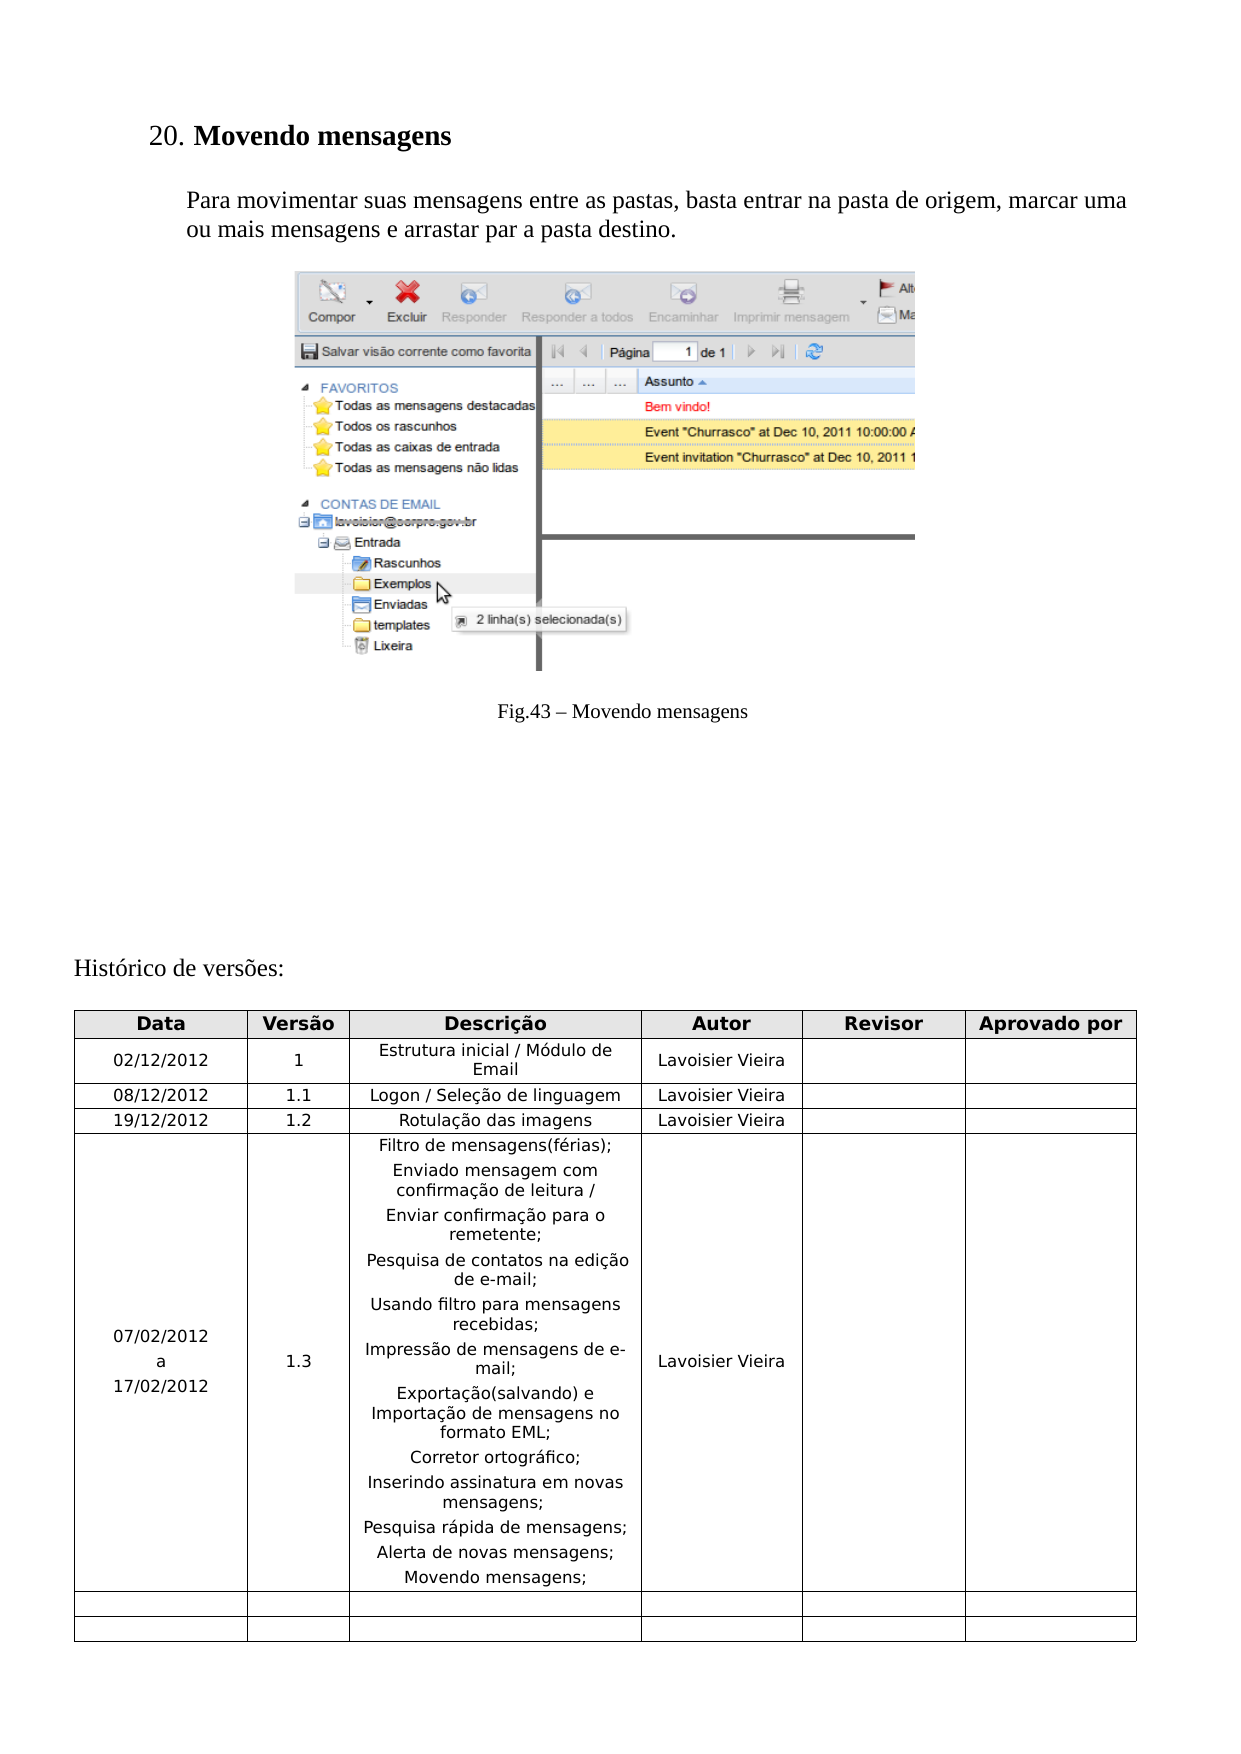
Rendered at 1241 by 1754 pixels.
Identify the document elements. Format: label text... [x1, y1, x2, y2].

table_cell [803, 1039, 965, 1082]
table_cell [966, 1134, 1136, 1591]
table_cell [75, 1617, 247, 1641]
text Histórico de versões: [73, 953, 1136, 982]
table_cell 1.3 [248, 1134, 349, 1591]
table_cell Lavoisier Vieira [642, 1134, 802, 1591]
table_cell [966, 1039, 1136, 1082]
table_cell [803, 1134, 965, 1591]
table_cell Lavoisier Vieira [642, 1084, 802, 1108]
table_cell Filtro de mensagens(férias); Enviado mensagem com confirmação de leitura / Enviar confirmação para o remetente; Pesquisa de contatos na edição de e-mail; Usando filtro para mensagens recebidas; Impressão de mensagens de e-mail; Exportação(salvando) e Importação de mensagens no formato EML; Corretor ortográfico; Inserindo assinatura em novas mensagens; Pesquisa rápida de mensagens; Alerta de novas mensagens; Movendo mensagens; [350, 1134, 641, 1591]
table_cell 1 [248, 1039, 349, 1082]
table_cell [642, 1617, 802, 1641]
table_cell 1.2 [248, 1109, 349, 1133]
table_cell [75, 1592, 247, 1616]
table_cell [803, 1084, 965, 1108]
table_header Autor [642, 1011, 802, 1038]
table_cell [803, 1592, 965, 1616]
table_cell [248, 1592, 349, 1616]
table_header Versão [248, 1011, 349, 1038]
table_cell 07/02/2012 a 17/02/2012 [75, 1134, 247, 1591]
list Fig.43 – Movendo mensagens [72, 699, 1136, 723]
table_cell [350, 1592, 641, 1616]
table_cell Estrutura inicial / Módulo de Email [350, 1039, 641, 1082]
table_cell [966, 1592, 1136, 1616]
table_cell 08/12/2012 [75, 1084, 247, 1108]
table_cell [803, 1617, 965, 1641]
table_cell Rotulação das imagens [350, 1109, 641, 1133]
table_cell [966, 1617, 1136, 1641]
table_cell Logon / Seleção de linguagem [350, 1084, 641, 1108]
picture [294, 271, 915, 671]
table_cell [350, 1617, 641, 1641]
table_header Revisor [803, 1011, 965, 1038]
table_header Data [75, 1011, 247, 1038]
table_header Descrição [350, 1011, 641, 1038]
list Movendo mensagens [148, 118, 1136, 152]
table_cell [966, 1084, 1136, 1108]
list Para movimentar suas mensagens entre as pastas, basta entrar na pasta de origem, marcar uma ou mais mensagens e arrastar par a pasta destino. [148, 185, 1136, 243]
table_cell Lavoisier Vieira [642, 1039, 802, 1082]
table_cell [642, 1592, 802, 1616]
table_cell [966, 1109, 1136, 1133]
table_cell 02/12/2012 [75, 1039, 247, 1082]
table_cell Lavoisier Vieira [642, 1109, 802, 1133]
table_header Aprovado por [966, 1011, 1136, 1038]
table_cell 19/12/2012 [75, 1109, 247, 1133]
table_cell [803, 1109, 965, 1133]
table_cell 1.1 [248, 1084, 349, 1108]
table_cell [248, 1617, 349, 1641]
